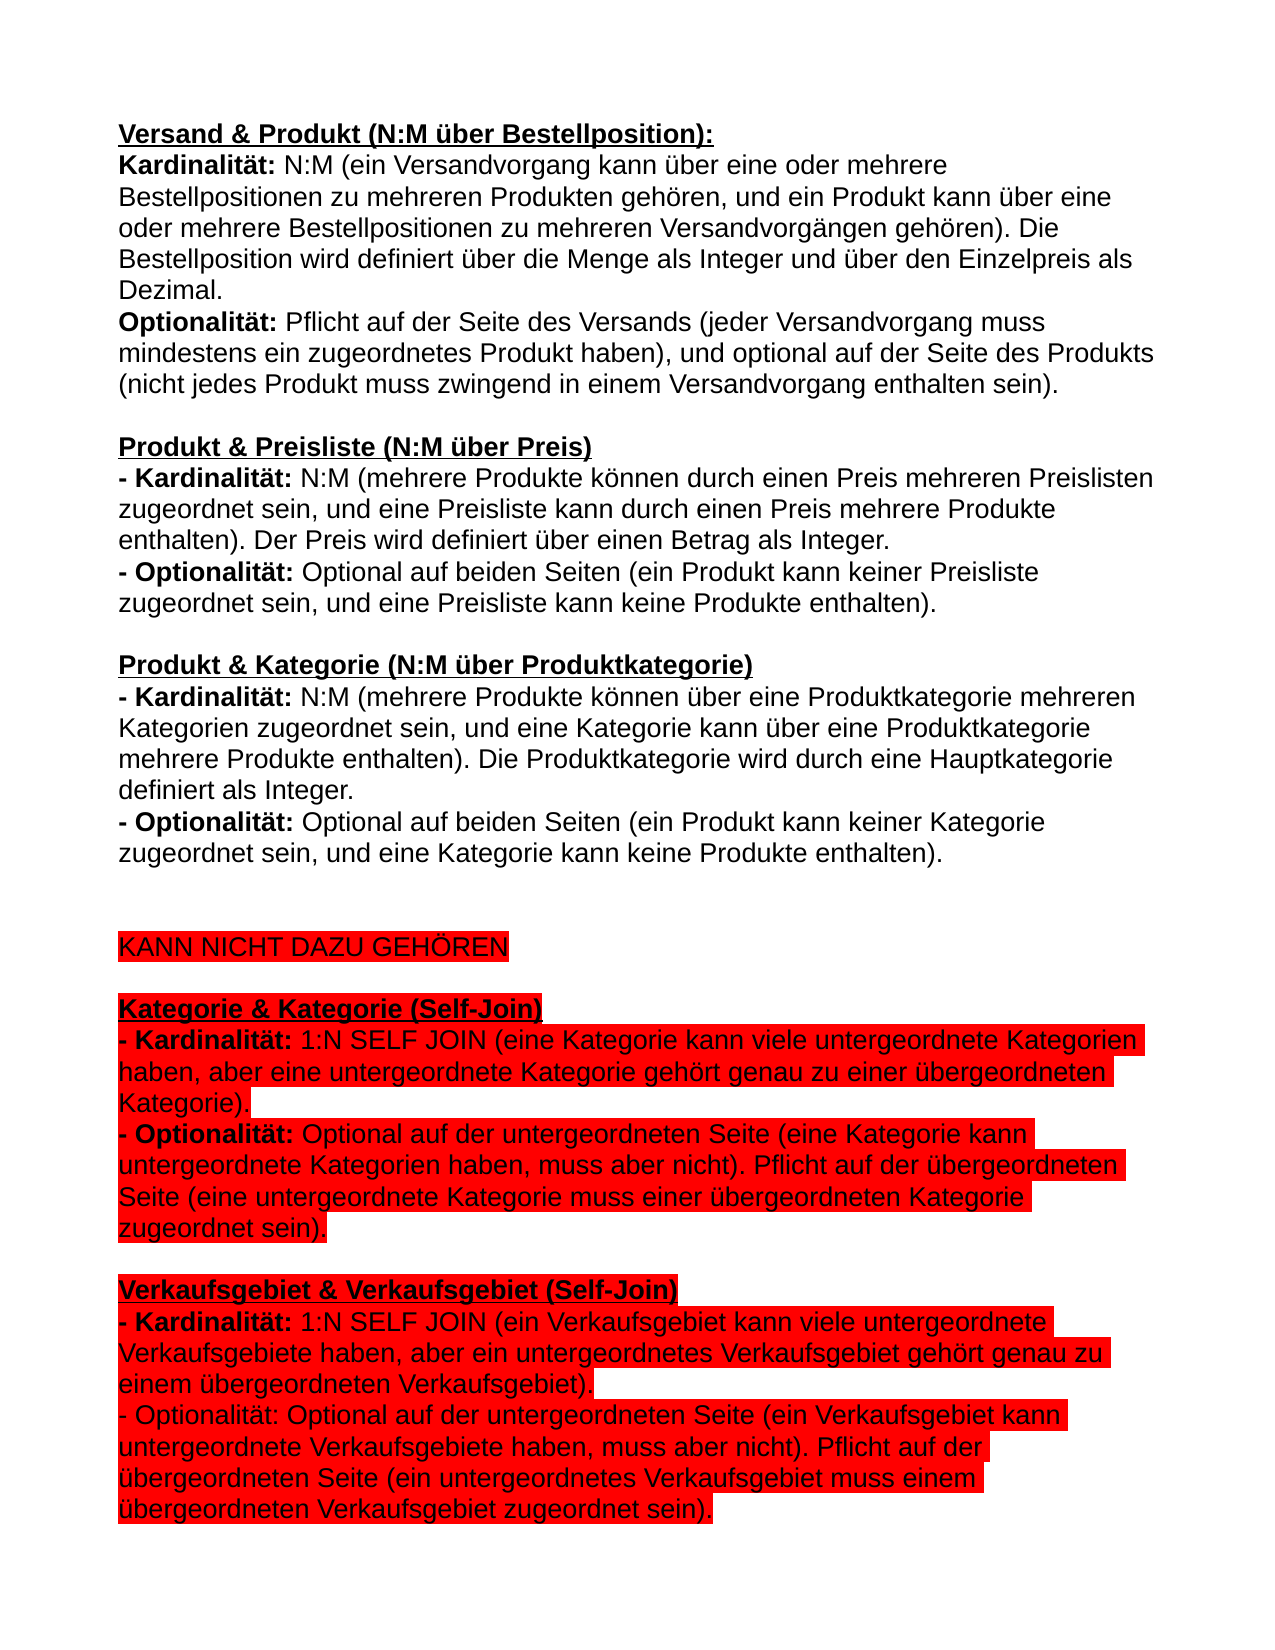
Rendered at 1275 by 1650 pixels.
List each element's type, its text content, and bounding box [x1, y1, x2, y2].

text - Optionalität: Optional auf beiden Seiten (ein Produkt kann keiner Preisliste zugeordnet sein, und eine Preisliste kann keine Produkte enthalten). [118, 556, 1157, 618]
text - Optionalität: Optional auf beiden Seiten (ein Produkt kann keiner Kategorie zugeordnet sein, und eine Kategorie kann keine Produkte enthalten). [118, 806, 1157, 868]
text - Kardinalität: N:M (mehrere Produkte können über eine Produktkategorie mehreren Kategorien zugeordnet sein, und eine Kategorie kann über eine Produktkategorie mehrere Produkte enthalten). Die Produktkategorie wird durch eine Hauptkategorie definiert als Integer. [118, 681, 1157, 806]
text Produkt & Kategorie (N:M über Produktkategorie) [118, 649, 1157, 681]
text - Kardinalität: N:M (mehrere Produkte können durch einen Preis mehreren Preislisten zugeordnet sein, und eine Preisliste kann durch einen Preis mehrere Produkte enthalten). Der Preis wird definiert über einen Betrag als Integer. [118, 462, 1157, 556]
text Kardinalität: N:M (ein Versandvorgang kann über eine oder mehrere Bestellpositionen zu mehreren Produkten gehören, und ein Produkt kann über eine oder mehrere Bestellpositionen zu mehreren Versandvorgängen gehören). Die Bestellposition wird definiert über die Menge als Integer und über den Einzelpreis als Dezimal. [118, 149, 1157, 306]
text Versand & Produkt (N:M über Bestellposition): [118, 118, 1157, 149]
text - Kardinalität: 1:N SELF JOIN (eine Kategorie kann viele untergeordnete Kategorien haben, aber eine untergeordnete Kategorie gehört genau zu einer übergeordneten Kategorie). [118, 1024, 1157, 1118]
text Kategorie & Kategorie (Self-Join) [118, 993, 1157, 1024]
text Optionalität: Pflicht auf der Seite des Versands (jeder Versandvorgang muss mindestens ein zugeordnetes Produkt haben), und optional auf der Seite des Produkts (nicht jedes Produkt muss zwingend in einem Versandvorgang enthalten sein). [118, 306, 1157, 399]
text - Optionalität: Optional auf der untergeordneten Seite (eine Kategorie kann untergeordnete Kategorien haben, muss aber nicht). Pflicht auf der übergeordneten Seite (eine untergeordnete Kategorie muss einer übergeordneten Kategorie zugeordnet sein). [118, 1118, 1157, 1243]
text Verkaufsgebiet & Verkaufsgebiet (Self-Join) [118, 1274, 1157, 1306]
text KANN NICHT DAZU GEHÖREN [118, 931, 1157, 962]
text Produkt & Preisliste (N:M über Preis) [118, 431, 1157, 462]
text - Kardinalität: 1:N SELF JOIN (ein Verkaufsgebiet kann viele untergeordnete Verkaufsgebiete haben, aber ein untergeordnetes Verkaufsgebiet gehört genau zu einem übergeordneten Verkaufsgebiet). [118, 1306, 1157, 1399]
text - Optionalität: Optional auf der untergeordneten Seite (ein Verkaufsgebiet kann untergeordnete Verkaufsgebiete haben, muss aber nicht). Pflicht auf der übergeordneten Seite (ein untergeordnetes Verkaufsgebiet muss einem übergeordneten Verkaufsgebiet zugeordnet sein). [118, 1399, 1157, 1524]
